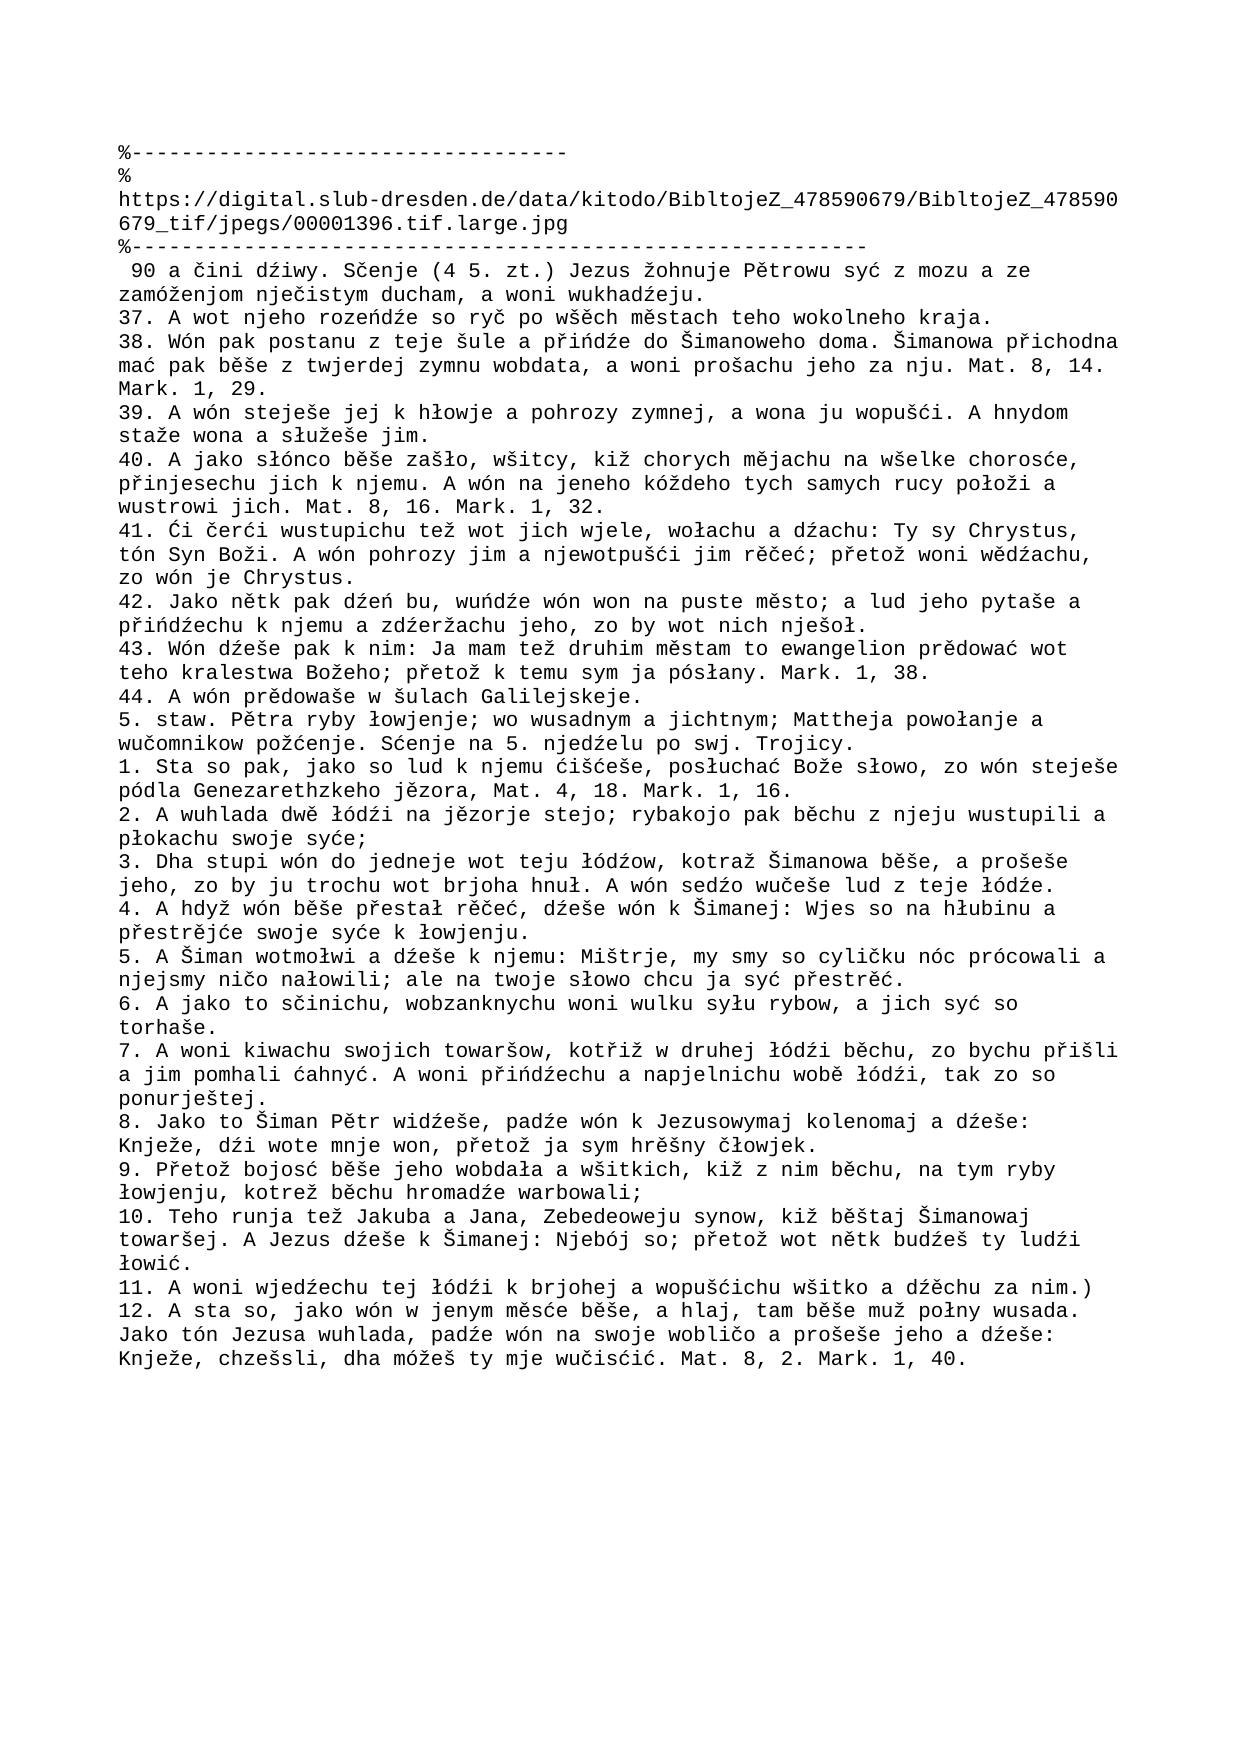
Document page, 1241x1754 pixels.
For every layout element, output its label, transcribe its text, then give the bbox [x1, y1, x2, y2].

text 4. A hdyž wón běše přestał rěčeć, dźeše wón k Šimanej: Wjes so na hłubinu a přestrějće swoje syće k łowjenju. [118, 898, 1122, 946]
text 41. Ći čerći wustupichu tež wot jich wjele, wołachu a dźachu: Ty sy Chrystus, tón Syn Boži. A wón pohrozy jim a njewotpušći jim rěčeć; přetož woni wědźachu, zo wón je Chrystus. [118, 520, 1122, 591]
text 6. A jako to sčinichu, wobzanknychu woni wulku syłu rybow, a jich syć so torhaše. [118, 993, 1122, 1040]
text 10. Teho runja tež Jakuba a Jana, Zebedeoweju synow, kiž běštaj Šimanowaj towaršej. A Jezus dźeše k Šimanej: Njebój so; přetož wot nětk budźeš ty ludźi łowić. [118, 1206, 1122, 1277]
text 3. Dha stupi wón do jedneje wot teju łódźow, kotraž Šimanowa běše, a prošeše jeho, zo by ju trochu wot brjoha hnuł. A wón sedźo wučeše lud z teje łódźe. [118, 851, 1122, 898]
text 40. A jako słónco běše zašło, wšitcy, kiž chorych mějachu na wšelke chorosće, přinjesechu jich k njemu. A wón na jeneho kóždeho tych samych rucy połoži a wustrowi jich. Mat. 8, 16. Mark. 1, 32. [118, 449, 1122, 520]
text 39. A wón steješe jej k hłowje a pohrozy zymnej, a wona ju wopušći. A hnydom staže wona a słužeše jim. [118, 402, 1122, 449]
text % https://digital.slub-dresden.de/data/kitodo/BibltojeZ_478590679/BibltojeZ_478590679_tif/jpegs/00001396.tif.large.jpg [118, 165, 1122, 236]
text 44. A wón prědowaše w šulach Galilejskeje. [118, 686, 1122, 709]
text 7. A woni kiwachu swojich towaršow, kotřiž w druhej łódźi běchu, zo bychu přišli a jim pomhali ćahnyć. A woni přińdźechu a napjelnichu wobě łódźi, tak zo so ponurještej. [118, 1040, 1122, 1111]
text 9. Přetož bojosć běše jeho wobdała a wšitkich, kiž z nim běchu, na tym ryby łowjenju, kotrež běchu hromadźe warbowali; [118, 1158, 1122, 1206]
text 8. Jako to Šiman Pětr widźeše, padźe wón k Jezusowymaj kolenomaj a dźeše: Knježe, dźi wote mnje won, přetož ja sym hrěšny čłowjek. [118, 1111, 1122, 1158]
text 1. Sta so pak, jako so lud k njemu ćišćeše, posłuchać Bože słowo, zo wón steješe pódla Genezarethzkeho jězora, Mat. 4, 18. Mark. 1, 16. [118, 757, 1122, 804]
text 38. Wón pak postanu z teje šule a přińdźe do Šimanoweho doma. Šimanowa přichodna mać pak běše z twjerdej zymnu wobdata, a woni prošachu jeho za nju. Mat. 8, 14. Mark. 1, 29. [118, 331, 1122, 402]
text 90 a čini dźiwy. Sčenje (4 5. zt.) Jezus žohnuje Pětrowu syć z mozu a ze zamóženjom nječistym ducham, a woni wukhadźeju. [118, 260, 1122, 307]
text 42. Jako nětk pak dźeń bu, wuńdźe wón won na puste město; a lud jeho pytaše a přińdźechu k njemu a zdźeržachu jeho, zo by wot nich nješoł. [118, 591, 1122, 638]
text %----------------------------------- [118, 142, 1122, 165]
text 12. A sta so, jako wón w jenym měsće běše, a hlaj, tam běše muž połny wusada. Jako tón Jezusa wuhlada, padźe wón na swoje wobličo a prošeše jeho a dźeše: Knježe, chzešsli, dha móžeš ty mje wučisćić. Mat. 8, 2. Mark. 1, 40. [118, 1300, 1122, 1371]
text 37. A wot njeho rozeńdźe so ryč po wšěch městach teho wokolneho kraja. [118, 307, 1122, 331]
text 11. A woni wjedźechu tej łódźi k brjohej a wopušćichu wšitko a dźěchu za nim.) [118, 1277, 1122, 1300]
text 43. Wón dźeše pak k nim: Ja mam tež druhim městam to ewangelion prědować wot teho kralestwa Božeho; přetož k temu sym ja pósłany. Mark. 1, 38. [118, 638, 1122, 686]
text 5. staw. Pětra ryby łowjenje; wo wusadnym a jichtnym; Mattheja powołanje a wučomnikow požćenje. Sćenje na 5. njedźelu po swj. Trojicy. [118, 709, 1122, 757]
text %----------------------------------------------------------- [118, 236, 1122, 260]
text 5. A Šiman wotmołwi a dźeše k njemu: Mištrje, my smy so cyličku nóc prócowali a njejsmy ničo nałowili; ale na twoje słowo chcu ja syć přestrěć. [118, 946, 1122, 993]
text 2. A wuhlada dwě łódźi na jězorje stejo; rybakojo pak běchu z njeju wustupili a płokachu swoje syće; [118, 804, 1122, 851]
